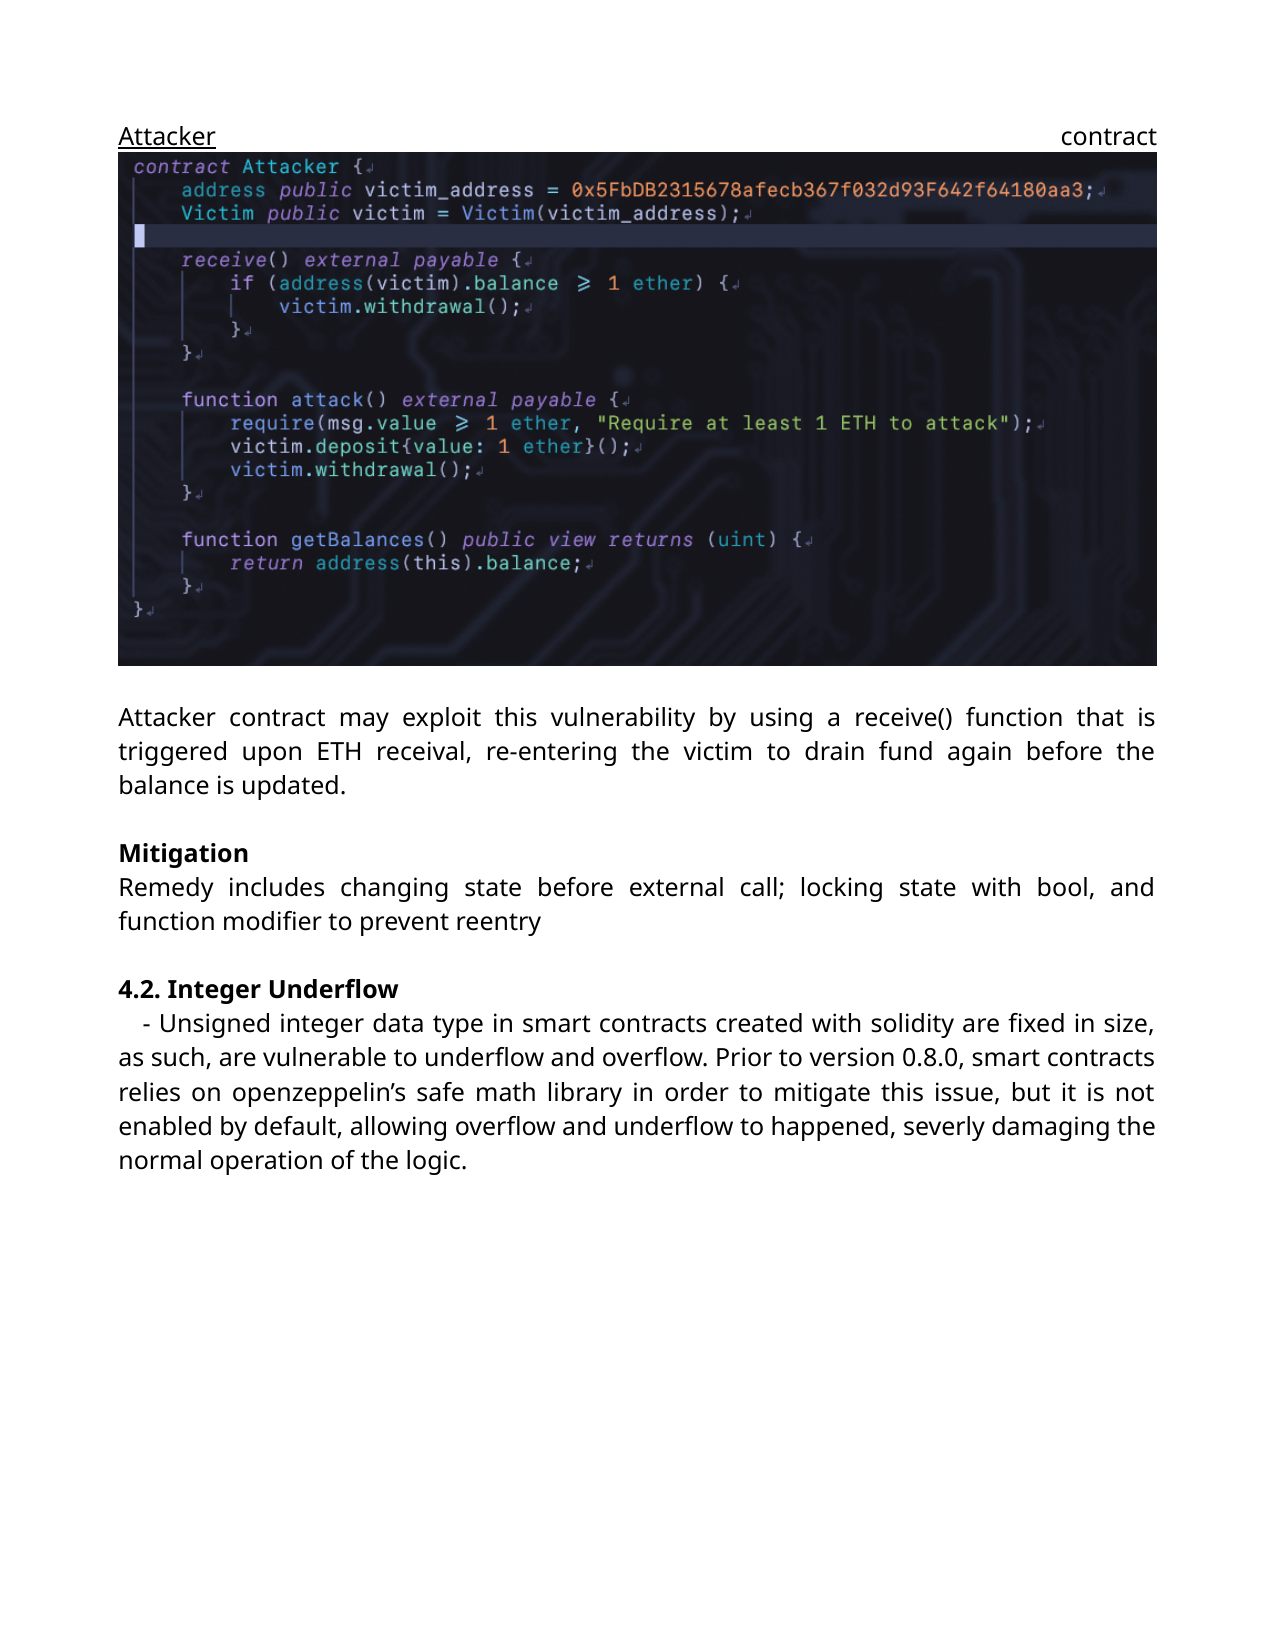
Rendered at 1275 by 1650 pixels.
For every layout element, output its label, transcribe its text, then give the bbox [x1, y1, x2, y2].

picture [118, 152, 1157, 666]
text - Unsigned integer data type in smart contracts created with solidity are fixed in size, as such, are vulnerable to underflow and overflow. Prior to version 0.8.0, smart contracts relies on openzeppelin’s safe math library in order to mitigate this issue, but it is not enabled by default, allowing overflow and underflow to happened, severly damaging the normal operation of the logic. [118, 1006, 1157, 1176]
text Mitigation [118, 836, 1157, 870]
text Attacker contract [118, 118, 1157, 152]
text Attacker contract may exploit this vulnerability by using a receive() function that is triggered upon ETH receival, re-entering the victim to drain fund again before the balance is updated. [118, 699, 1157, 802]
text 4.2. Integer Underflow [118, 972, 1157, 1006]
text Remedy includes changing state before external call; locking state with bool, and function modifier to prevent reentry [118, 870, 1157, 938]
